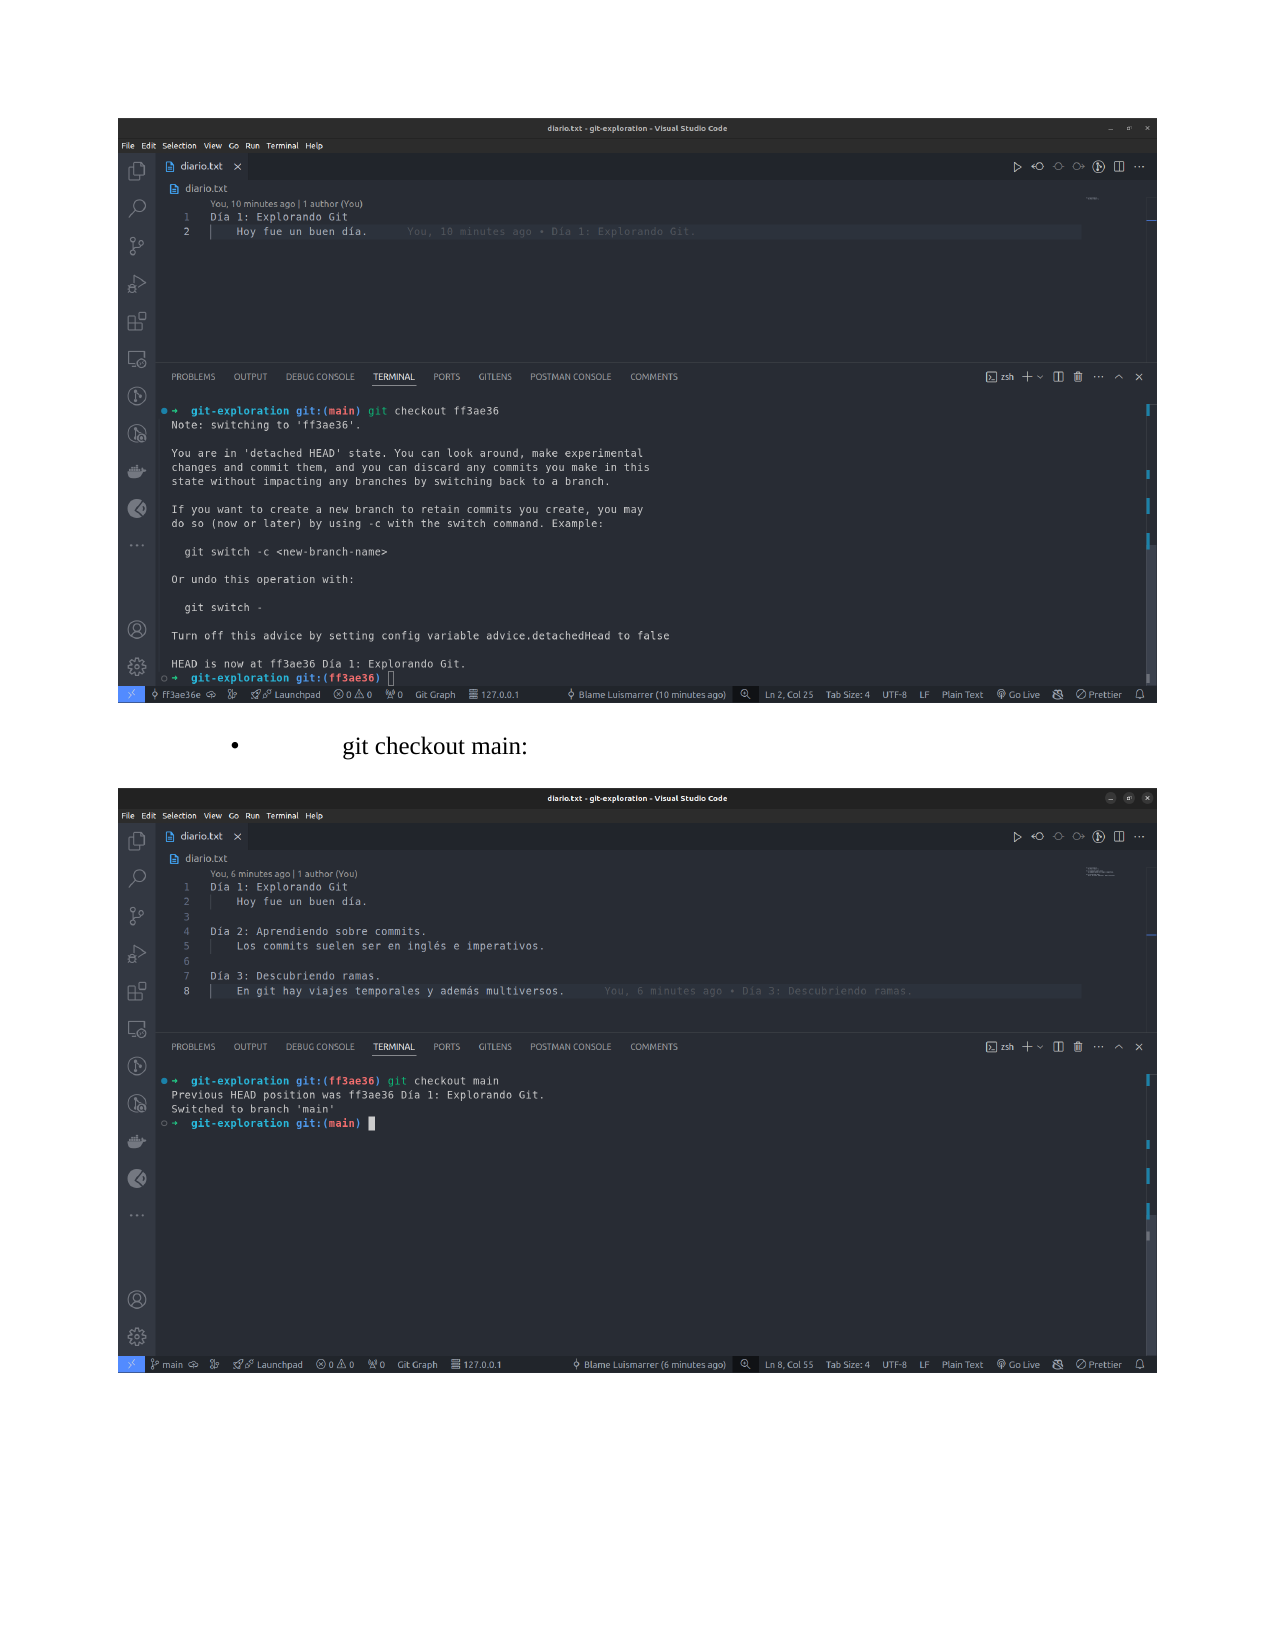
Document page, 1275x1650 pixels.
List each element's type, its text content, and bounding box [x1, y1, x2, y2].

list git checkout main: [231, 731, 1157, 760]
picture [118, 118, 1157, 703]
picture [118, 788, 1157, 1373]
